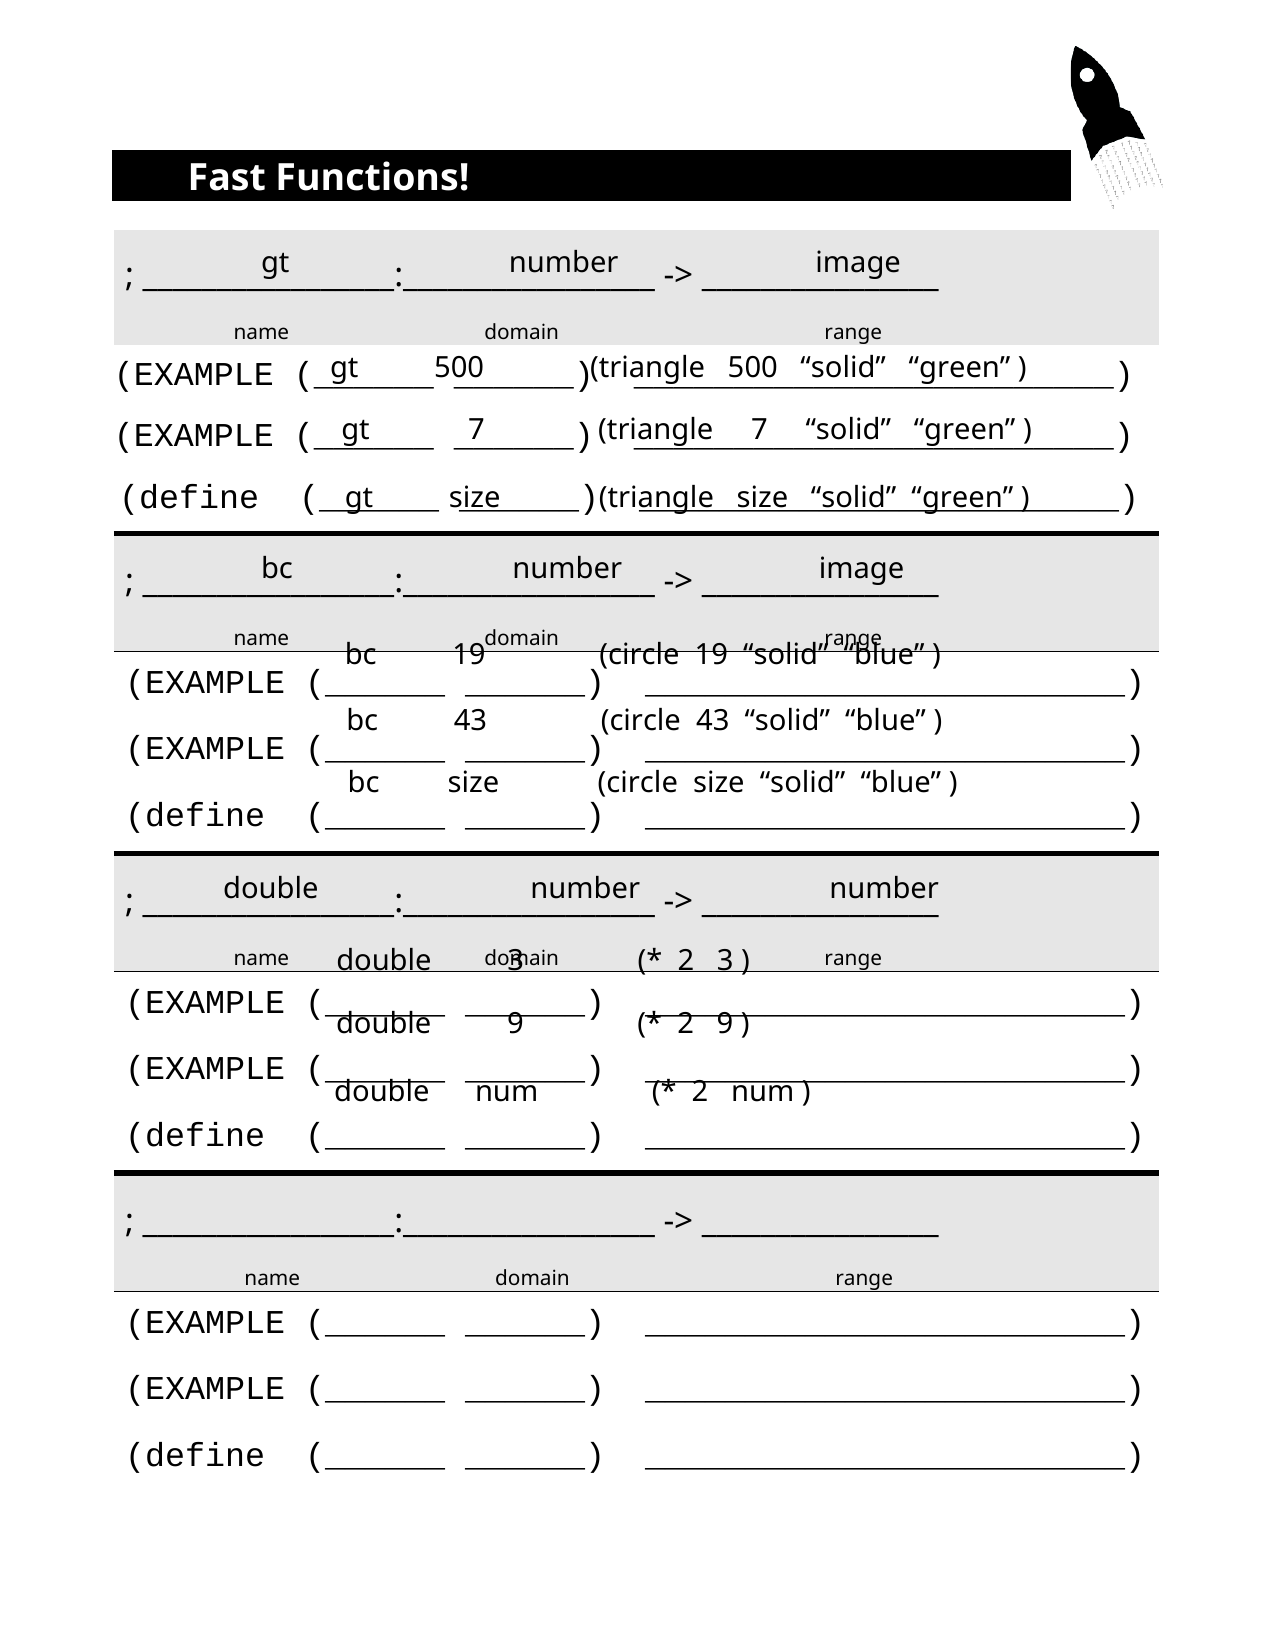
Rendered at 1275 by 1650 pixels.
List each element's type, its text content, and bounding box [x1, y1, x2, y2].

table_cell (EXAMPLE (______ ______) ________________________) [114, 1292, 1159, 1358]
table_cell (define (______ ______) ________________________) [114, 469, 1159, 531]
table_cell (EXAMPLE (______ ______) ________________________) [114, 972, 1159, 1038]
table_cell (define (______ ______) ________________________) [114, 1424, 1159, 1490]
table_cell (define (______ ______) ________________________) [114, 1104, 1159, 1170]
table_cell (EXAMPLE (______ ______) ________________________) [114, 345, 1159, 407]
table_cell (define (______ ______) ________________________) [114, 784, 1159, 851]
table_cell (EXAMPLE (______ ______) ________________________) [114, 1358, 1159, 1424]
table_cell ; _________________:_________________ -> ________________ name domain range [114, 856, 1159, 971]
table_cell ; _________________:_________________ -> ________________ name domain range [114, 1176, 1159, 1291]
table_cell (EXAMPLE (______ ______) ________________________) [114, 718, 1159, 784]
subtitle Fast Functions! [112, 150, 1070, 201]
table_cell (EXAMPLE (______ ______) ________________________) [114, 1038, 1159, 1104]
table_header ; _________________:_________________ -> ________________ name domain range [114, 230, 1159, 345]
table_cell (EXAMPLE (______ ______) ________________________) [114, 652, 1159, 718]
table_cell ; _________________:_________________ -> ________________ name domain range [114, 536, 1159, 651]
picture [1070, 46, 1163, 210]
table_cell (EXAMPLE (______ ______) ________________________) [114, 407, 1159, 469]
